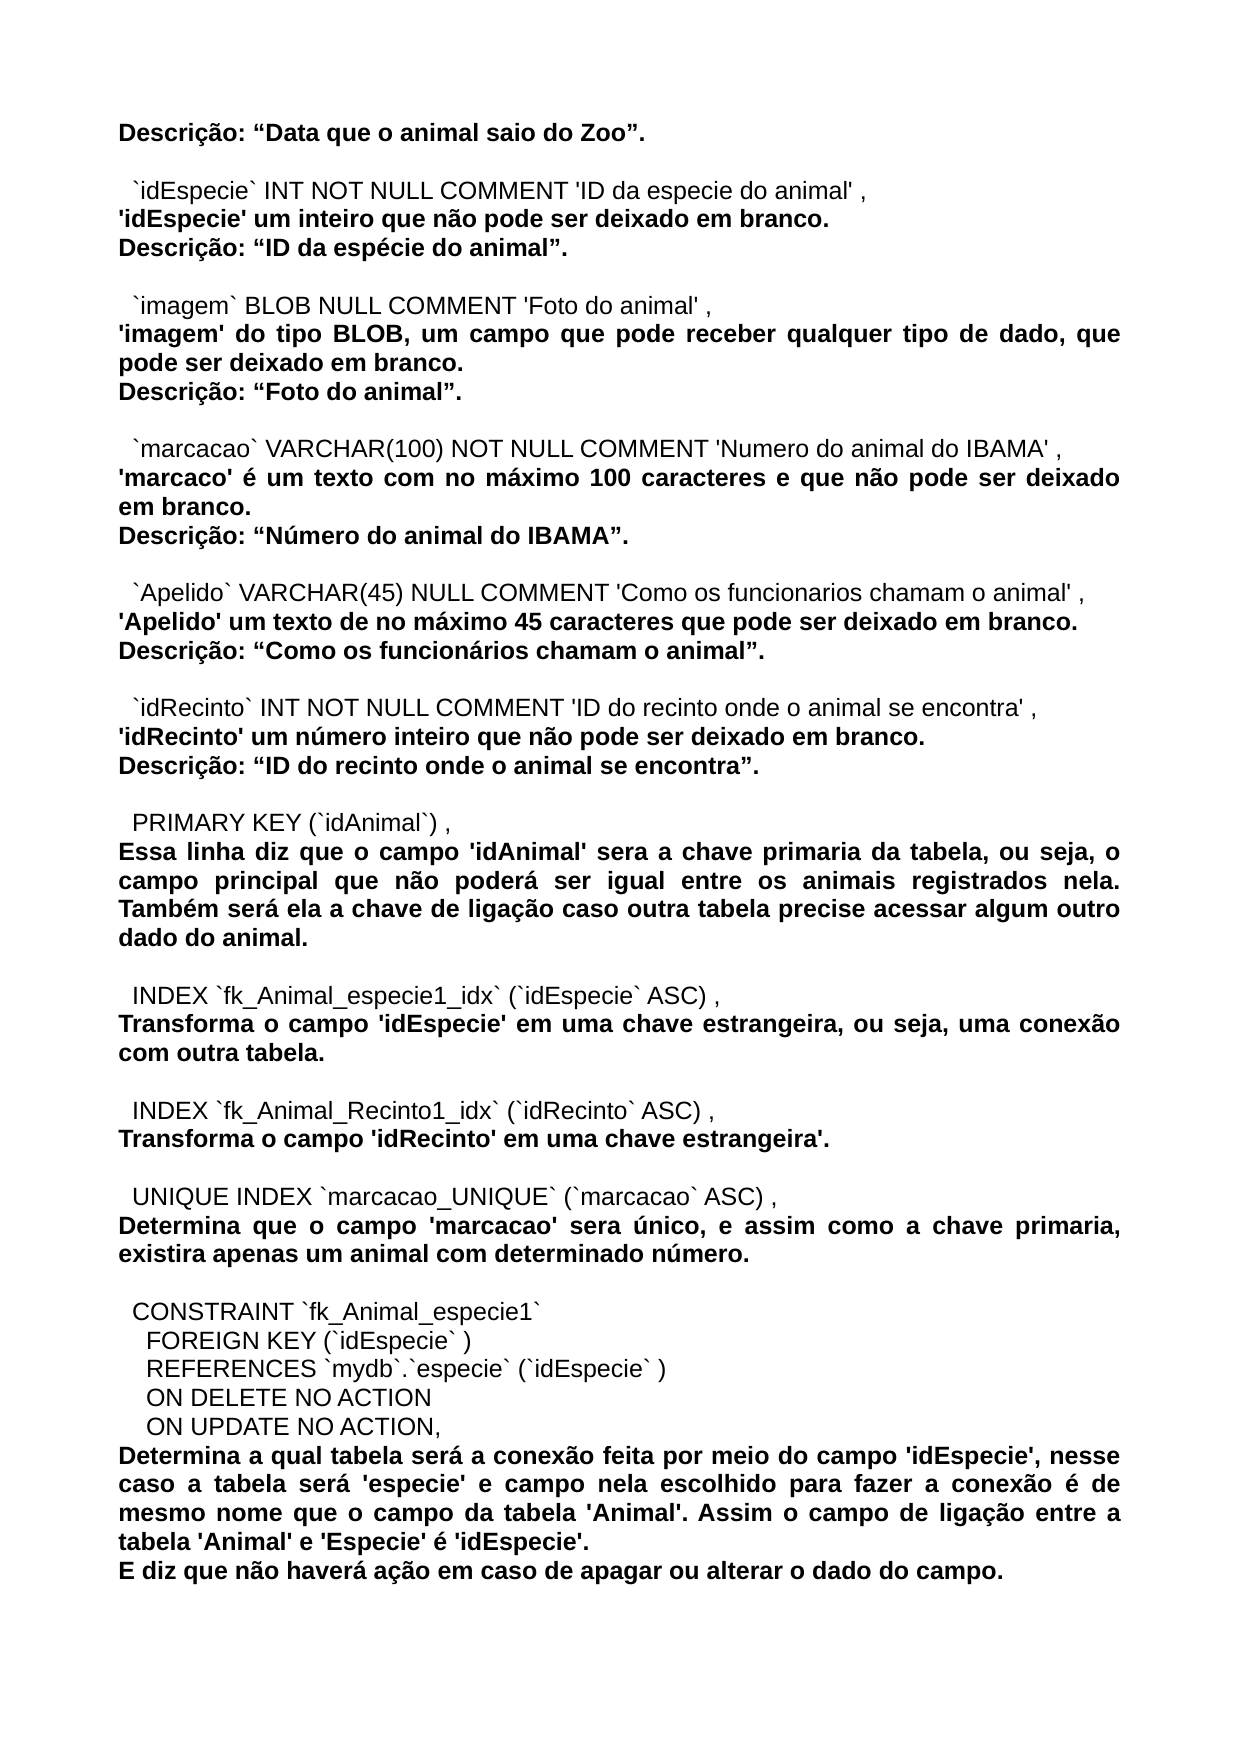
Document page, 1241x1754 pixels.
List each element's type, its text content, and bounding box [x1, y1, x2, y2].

text FOREIGN KEY (`idEspecie` ) [118, 1326, 1122, 1354]
text 'imagem' do tipo BLOB, um campo que pode receber qualquer tipo de dado, que pode ser deixado em branco. [118, 319, 1122, 377]
text CONSTRAINT `fk_Animal_especie1` [118, 1297, 1122, 1326]
text 'Apelido' um texto de no máximo 45 caracteres que pode ser deixado em branco. [118, 607, 1122, 636]
text Descrição: “Foto do animal”. [118, 377, 1122, 406]
text ON DELETE NO ACTION [118, 1383, 1122, 1412]
text `imagem` BLOB NULL COMMENT 'Foto do animal' , [118, 291, 1122, 319]
text Descrição: “Como os funcionários chamam o animal”. [118, 636, 1122, 664]
text Essa linha diz que o campo 'idAnimal' sera a chave primaria da tabela, ou seja, o campo principal que não poderá ser igual entre os animais registrados nela. Também será ela a chave de ligação caso outra tabela precise acessar algum outro dado do animal. [118, 837, 1122, 952]
text UNIQUE INDEX `marcacao_UNIQUE` (`marcacao` ASC) , [118, 1182, 1122, 1211]
text 'idRecinto' um número inteiro que não pode ser deixado em branco. [118, 722, 1122, 751]
text PRIMARY KEY (`idAnimal`) , [118, 808, 1122, 837]
text `idRecinto` INT NOT NULL COMMENT 'ID do recinto onde o animal se encontra' , [118, 693, 1122, 722]
text Descrição: “Número do animal do IBAMA”. [118, 521, 1122, 549]
text `idEspecie` INT NOT NULL COMMENT 'ID da especie do animal' , [118, 176, 1122, 204]
text Transforma o campo 'idEspecie' em uma chave estrangeira, ou seja, uma conexão com outra tabela. [118, 1009, 1122, 1067]
text 'marcaco' é um texto com no máximo 100 caracteres e que não pode ser deixado em branco. [118, 463, 1122, 521]
text INDEX `fk_Animal_Recinto1_idx` (`idRecinto` ASC) , [118, 1096, 1122, 1124]
text E diz que não haverá ação em caso de apagar ou alterar o dado do campo. [118, 1556, 1122, 1584]
text `Apelido` VARCHAR(45) NULL COMMENT 'Como os funcionarios chamam o animal' , [118, 578, 1122, 607]
text INDEX `fk_Animal_especie1_idx` (`idEspecie` ASC) , [118, 981, 1122, 1009]
text Determina que o campo 'marcacao' sera único, e assim como a chave primaria, existira apenas um animal com determinado número. [118, 1211, 1122, 1268]
text Determina a qual tabela será a conexão feita por meio do campo 'idEspecie', nesse caso a tabela será 'especie' e campo nela escolhido para fazer a conexão é de mesmo nome que o campo da tabela 'Animal'. Assim o campo de ligação entre a tabela 'Animal' e 'Especie' é 'idEspecie'. [118, 1441, 1122, 1556]
text Descrição: “ID da espécie do animal”. [118, 233, 1122, 262]
text `marcacao` VARCHAR(100) NOT NULL COMMENT 'Numero do animal do IBAMA' , [118, 434, 1122, 463]
text Transforma o campo 'idRecinto' em uma chave estrangeira'. [118, 1124, 1122, 1153]
text Descrição: “ID do recinto onde o animal se encontra”. [118, 751, 1122, 779]
text 'idEspecie' um inteiro que não pode ser deixado em branco. [118, 204, 1122, 233]
text Descrição: “Data que o animal saio do Zoo”. [118, 118, 1122, 147]
text REFERENCES `mydb`.`especie` (`idEspecie` ) [118, 1354, 1122, 1383]
text ON UPDATE NO ACTION, [118, 1412, 1122, 1441]
